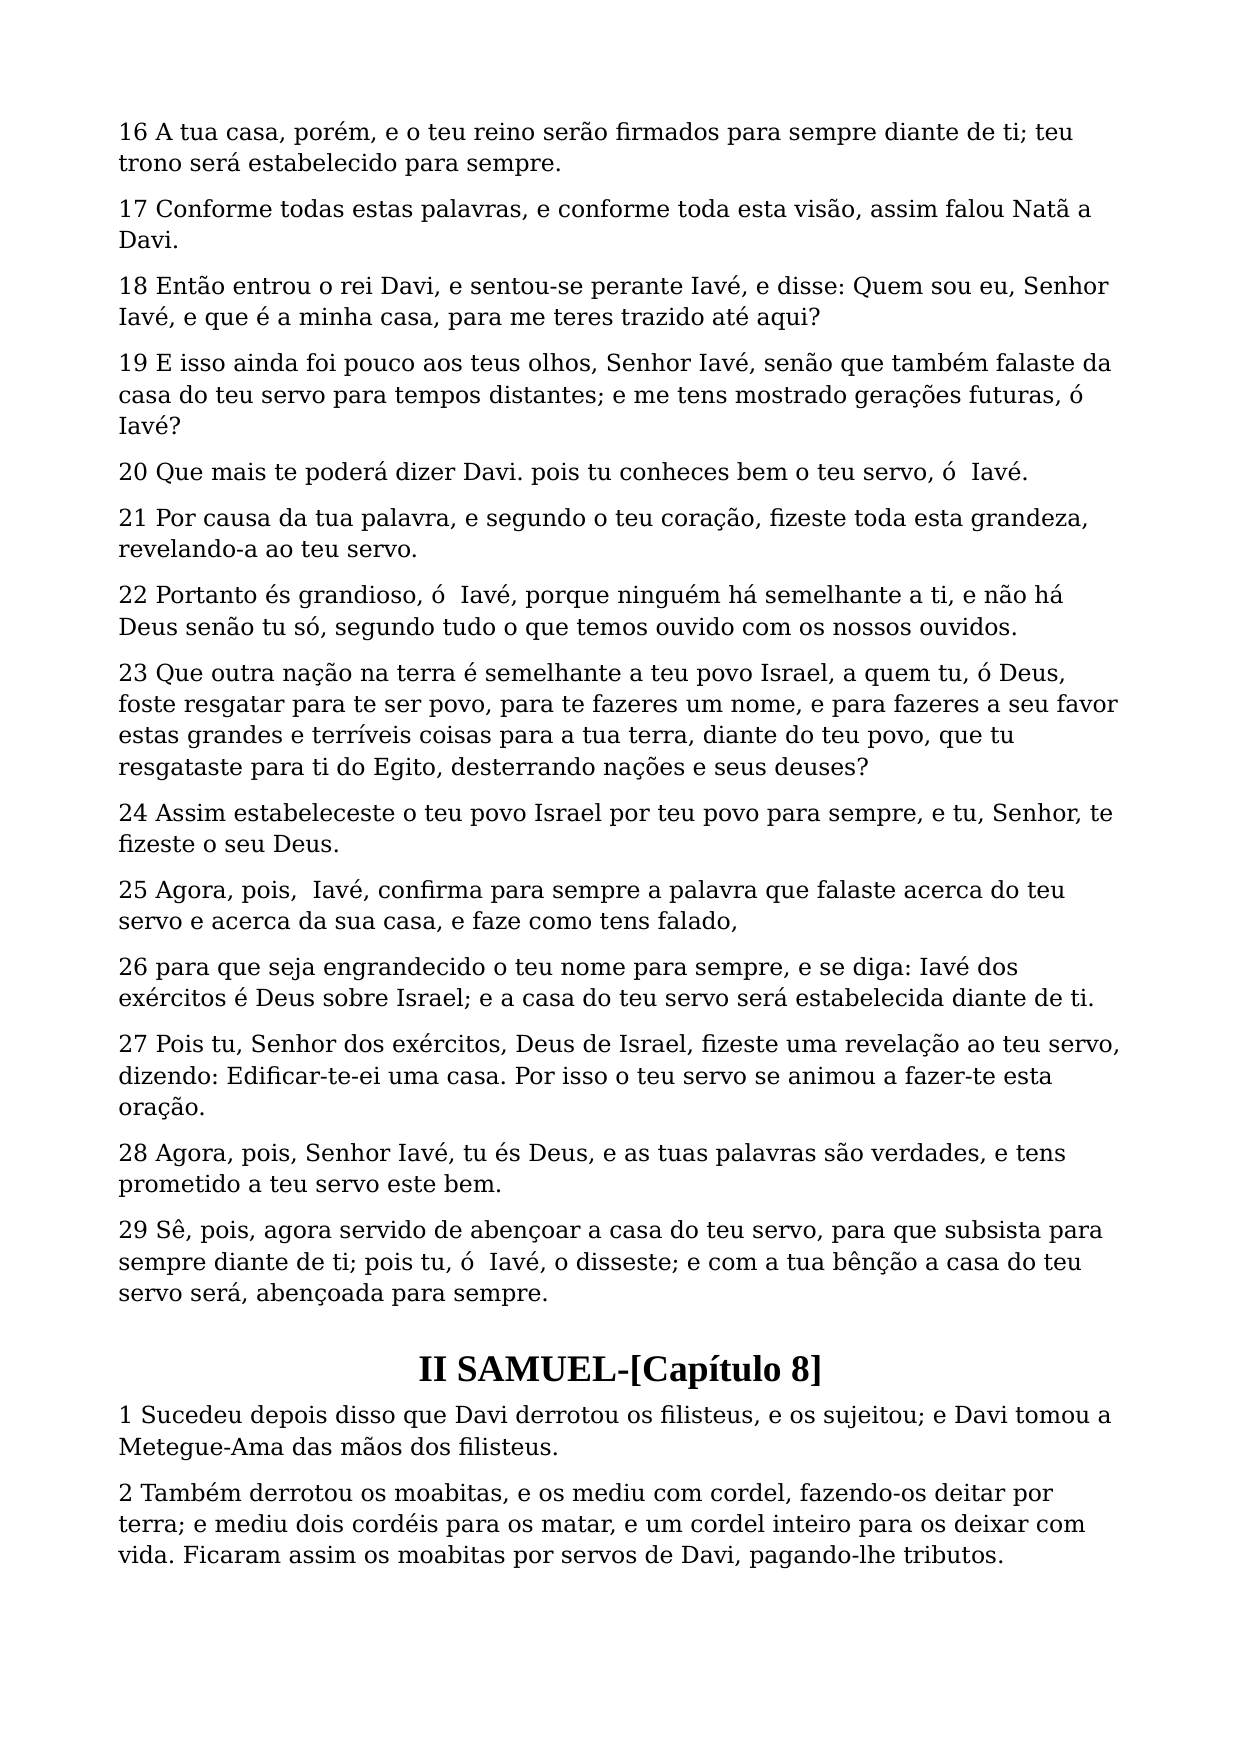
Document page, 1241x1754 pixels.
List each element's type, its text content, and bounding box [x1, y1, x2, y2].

text 16 A tua casa, porém, e o teu reino serão firmados para sempre diante de ti; teu trono será estabelecido para sempre. [118, 118, 1122, 177]
text 24 Assim estabeleceste o teu povo Israel por teu povo para sempre, e tu, Senhor, te fizeste o seu Deus. [118, 799, 1122, 858]
text 1 Sucedeu depois disso que Davi derrotou os filisteus, e os sujeitou; e Davi tomou a Metegue-Ama das mãos dos filisteus. [118, 1402, 1122, 1461]
text 2 Também derrotou os moabitas, e os mediu com cordel, fazendo-os deitar por terra; e mediu dois cordéis para os matar, e um cordel inteiro para os deixar com vida. Ficaram assim os moabitas por servos de Davi, pagando-lhe tributos. [118, 1479, 1122, 1569]
text 19 E isso ainda foi pouco aos teus olhos, Senhor Iavé, senão que também falaste da casa do teu servo para tempos distantes; e me tens mostrado gerações futuras, ó Iavé? [118, 350, 1122, 440]
text 18 Então entrou o rei Davi, e sentou-se perante Iavé, e disse: Quem sou eu, Senhor Iavé, e que é a minha casa, para me teres trazido até aqui? [118, 273, 1122, 331]
text 29 Sê, pois, agora servido de abençoar a casa do teu servo, para que subsista para sempre diante de ti; pois tu, ó Iavé, o disseste; e com a tua bênção a casa do teu servo será, abençoada para sempre. [118, 1217, 1122, 1307]
text 28 Agora, pois, Senhor Iavé, tu és Deus, e as tuas palavras são verdades, e tens prometido a teu servo este bem. [118, 1140, 1122, 1198]
text 25 Agora, pois, Iavé, confirma para sempre a palavra que falaste acerca do teu servo e acerca da sua casa, e faze como tens falado, [118, 876, 1122, 935]
subtitle II SAMUEL-[Capítulo 8] [118, 1346, 1122, 1389]
text 26 para que seja engrandecido o teu nome para sempre, e se diga: Iavé dos exércitos é Deus sobre Israel; e a casa do teu servo será estabelecida diante de ti. [118, 954, 1122, 1012]
text 22 Portanto és grandioso, ó Iavé, porque ninguém há semelhante a ti, e não há Deus senão tu só, segundo tudo o que temos ouvido com os nossos ouvidos. [118, 582, 1122, 641]
text 20 Que mais te poderá dizer Davi. pois tu conheces bem o teu servo, ó Iavé. [118, 459, 1122, 486]
text 17 Conforme todas estas palavras, e conforme toda esta visão, assim falou Natã a Davi. [118, 195, 1122, 254]
text 27 Pois tu, Senhor dos exércitos, Deus de Israel, fizeste uma revelação ao teu servo, dizendo: Edificar-te-ei uma casa. Por isso o teu servo se animou a fazer-te esta oração. [118, 1031, 1122, 1121]
text 21 Por causa da tua palavra, e segundo o teu coração, fizeste toda esta grandeza, revelando-a ao teu servo. [118, 504, 1122, 563]
text 23 Que outra nação na terra é semelhante a teu povo Israel, a quem tu, ó Deus, foste resgatar para te ser povo, para te fazeres um nome, e para fazeres a seu favor estas grandes e terríveis coisas para a tua terra, diante do teu povo, que tu resgataste para ti do Egito, desterrando nações e seus deuses? [118, 659, 1122, 781]
